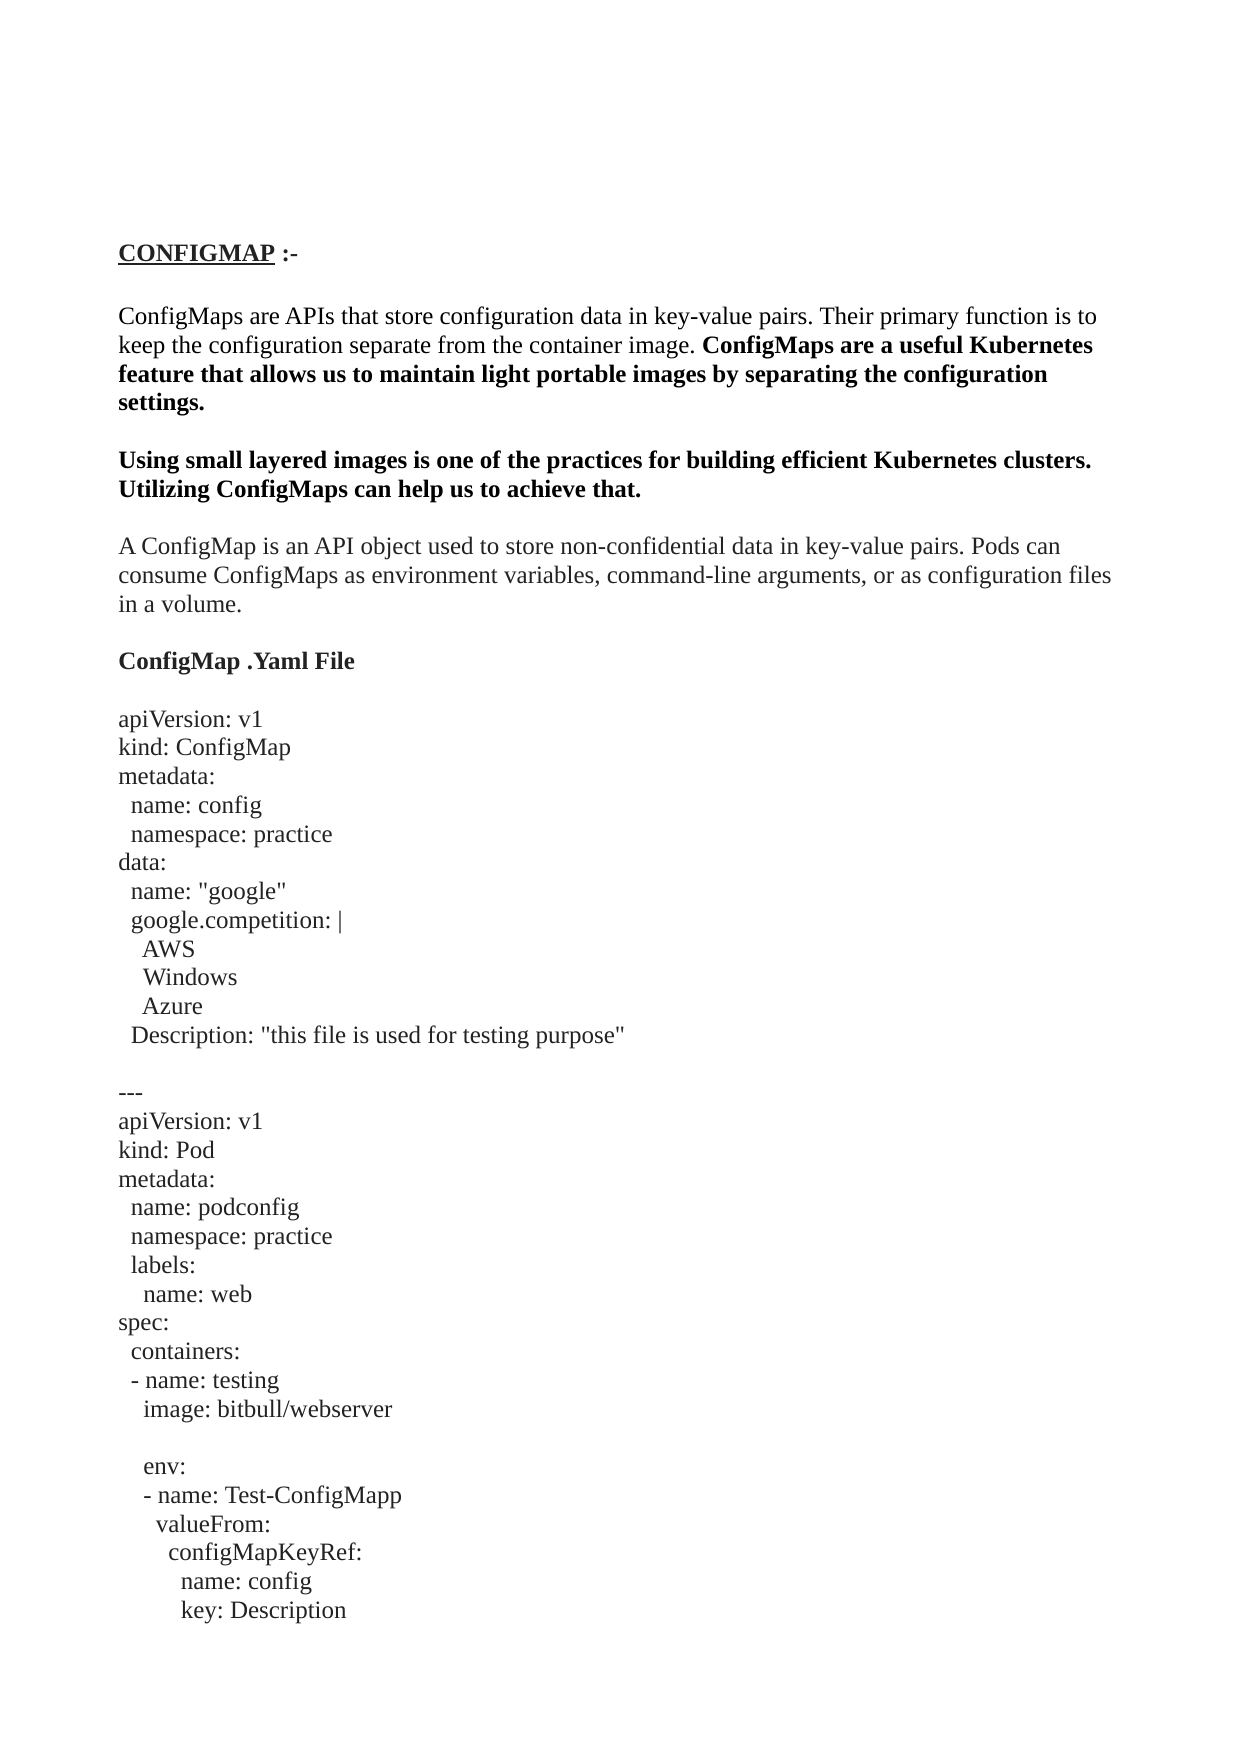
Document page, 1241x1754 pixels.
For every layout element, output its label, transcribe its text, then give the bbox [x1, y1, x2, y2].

text A ConfigMap is an API object used to store non-confidential data in key-value pairs. Pods can consume ConfigMaps as environment variables, command-line arguments, or as configuration files in a volume. [118, 531, 1122, 617]
text env: [118, 1451, 1122, 1480]
text namespace: practice [118, 1221, 1122, 1250]
text valueFrom: [118, 1509, 1122, 1537]
text CONFIGMAP :- [118, 238, 1122, 267]
text ConfigMap .Yaml File [118, 646, 1122, 675]
text AWS [118, 934, 1122, 962]
text name: "google" [118, 876, 1122, 905]
text - name: Test-ConfigMapp [118, 1480, 1122, 1509]
text name: web [118, 1279, 1122, 1307]
text labels: [118, 1250, 1122, 1279]
text name: config [118, 1566, 1122, 1595]
text name: config [118, 790, 1122, 819]
text metadata: [118, 1164, 1122, 1192]
text spec: [118, 1307, 1122, 1336]
text containers: [118, 1336, 1122, 1365]
text apiVersion: v1 [118, 1106, 1122, 1135]
text kind: ConfigMap [118, 732, 1122, 761]
text Description: "this file is used for testing purpose" [118, 1020, 1122, 1049]
text Azure [118, 991, 1122, 1020]
text metadata: [118, 761, 1122, 790]
text image: bitbull/webserver [118, 1394, 1122, 1422]
text apiVersion: v1 [118, 704, 1122, 732]
text data: [118, 847, 1122, 876]
text --- [118, 1077, 1122, 1106]
text configMapKeyRef: [118, 1537, 1122, 1566]
text Using small layered images is one of the practices for building efficient Kubernetes clusters. Utilizing ConfigMaps can help us to achieve that. [118, 445, 1122, 502]
text namespace: practice [118, 819, 1122, 847]
text kind: Pod [118, 1135, 1122, 1164]
text google.competition: | [118, 905, 1122, 934]
text name: podconfig [118, 1192, 1122, 1221]
text - name: testing [118, 1365, 1122, 1394]
text ConfigMaps are APIs that store configuration data in key-value pairs. Their primary function is to keep the configuration separate from the container image. ConfigMaps are a useful Kubernetes feature that allows us to maintain light portable images by separating the configuration settings. [118, 301, 1122, 416]
text Windows [118, 962, 1122, 991]
text key: Description [118, 1595, 1122, 1624]
